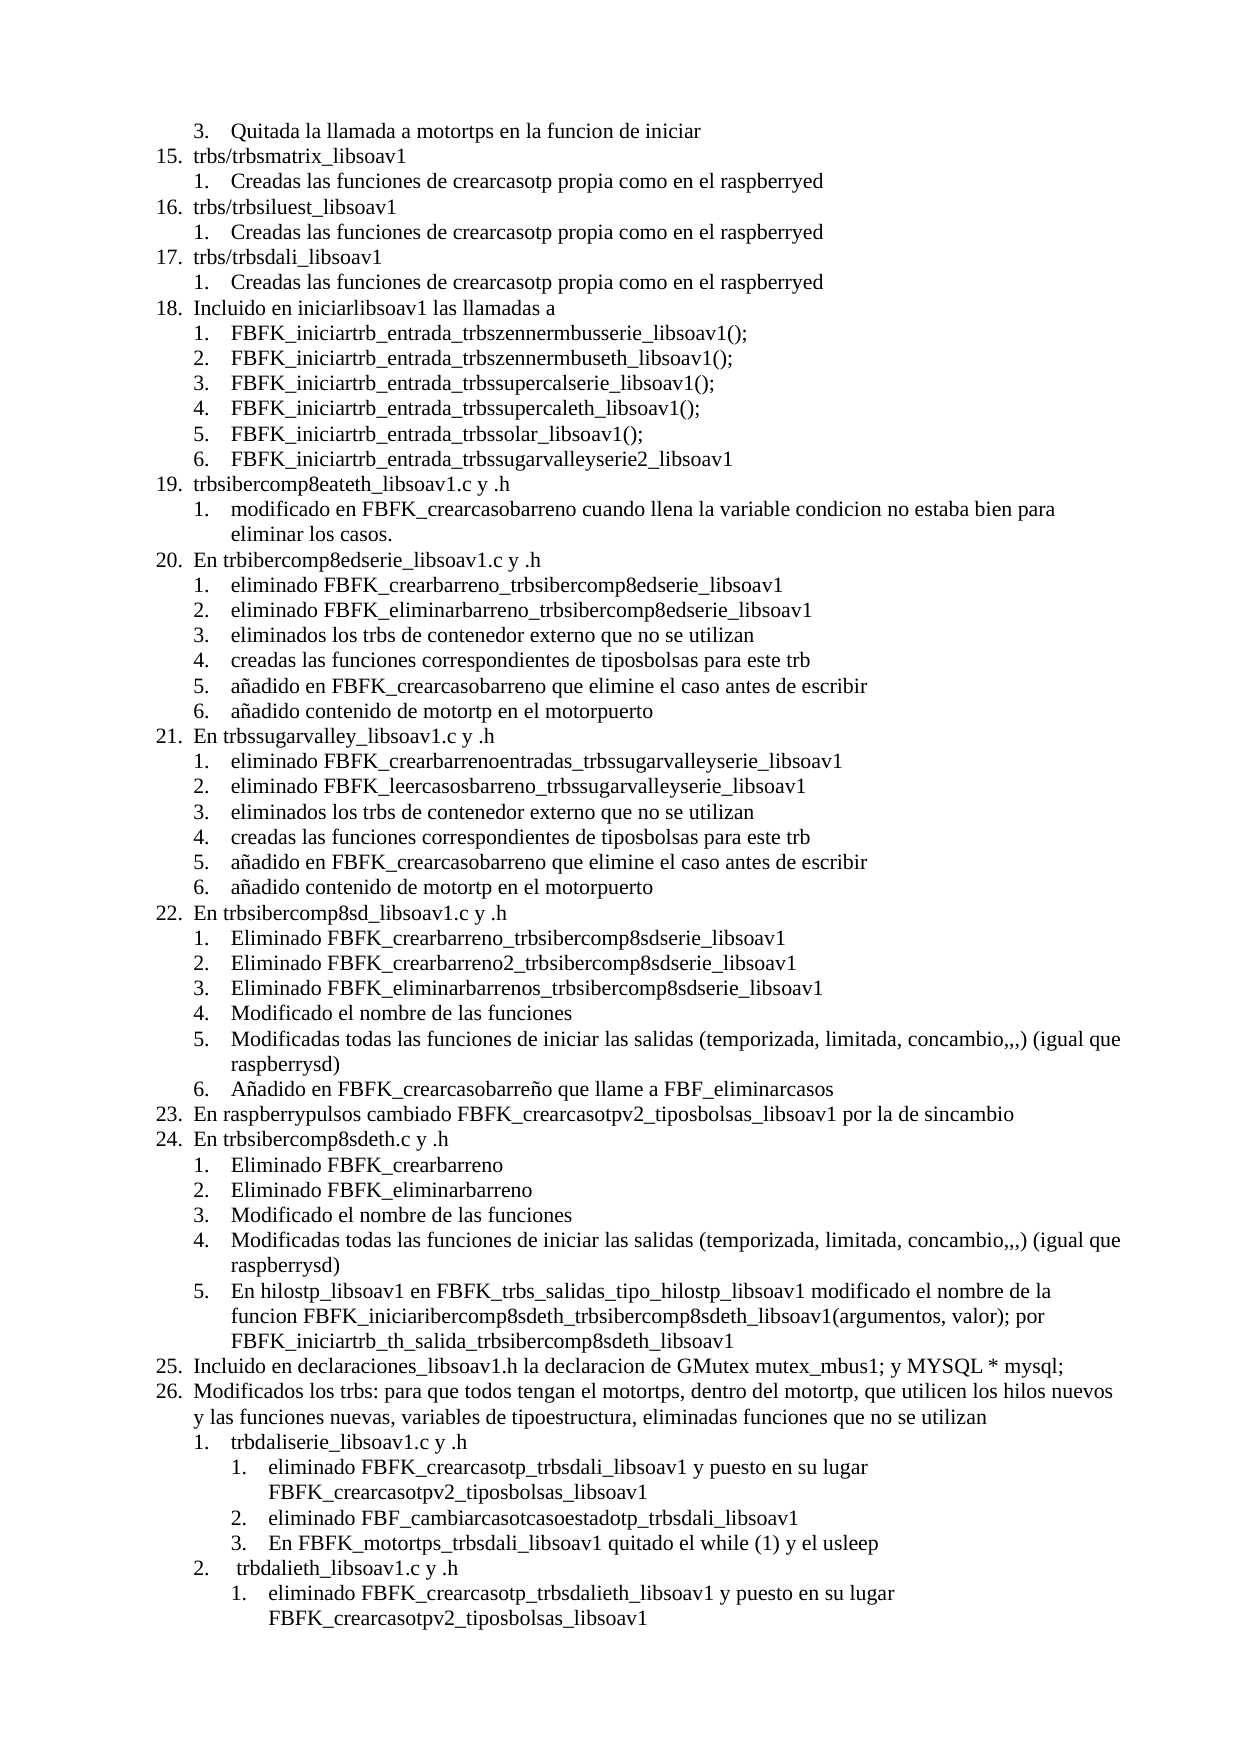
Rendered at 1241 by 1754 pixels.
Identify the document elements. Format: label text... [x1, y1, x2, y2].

list eliminados los trbs de contenedor externo que no se utilizan [193, 799, 1122, 824]
list trbsibercomp8eateth_libsoav1.c y .h [156, 471, 1122, 496]
list En trbibercomp8edserie_libsoav1.c y .h [156, 547, 1122, 572]
list trbdaliserie_libsoav1.c y .h [193, 1429, 1122, 1454]
list En raspberrypulsos cambiado FBFK_crearcasotpv2_tiposbolsas_libsoav1 por la de sincambio [156, 1101, 1122, 1126]
list añadido contenido de motortp en el motorpuerto [193, 874, 1122, 899]
list Modificado el nombre de las funciones [193, 1000, 1122, 1026]
list eliminados los trbs de contenedor externo que no se utilizan [193, 622, 1122, 647]
list Incluido en declaraciones_libsoav1.h la declaracion de GMutex mutex_mbus1; y MYSQL * mysql; [156, 1353, 1122, 1378]
list Eliminado FBFK_crearbarreno [193, 1152, 1122, 1177]
list En hilostp_libsoav1 en FBFK_trbs_salidas_tipo_hilostp_libsoav1 modificado el nombre de la funcion FBFK_iniciaribercomp8sdeth_trbsibercomp8sdeth_libsoav1(argumentos, valor); por FBFK_iniciartrb_th_salida_trbsibercomp8sdeth_libsoav1 [193, 1278, 1122, 1353]
list creadas las funciones correspondientes de tiposbolsas para este trb [193, 824, 1122, 849]
list Modificadas todas las funciones de iniciar las salidas (temporizada, limitada, concambio,,,) (igual que raspberrysd) [193, 1227, 1122, 1278]
list trbs/trbsiluest_libsoav1 [156, 194, 1122, 219]
list trbs/trbsdali_libsoav1 [156, 244, 1122, 269]
list FBFK_iniciartrb_entrada_trbssolar_libsoav1(); [193, 421, 1122, 446]
list eliminado FBFK_leercasosbarreno_trbssugarvalleyserie_libsoav1 [193, 773, 1122, 799]
list eliminado FBFK_crearbarreno_trbsibercomp8edserie_libsoav1 [193, 572, 1122, 597]
list trbdalieth_libsoav1.c y .h [193, 1555, 1122, 1580]
list Incluido en iniciarlibsoav1 las llamadas a [156, 294, 1122, 320]
list Creadas las funciones de crearcasotp propia como en el raspberryed [193, 269, 1122, 294]
list FBFK_iniciartrb_entrada_trbssugarvalleyserie2_libsoav1 [193, 446, 1122, 471]
list FBFK_iniciartrb_entrada_trbszennermbuseth_libsoav1(); [193, 345, 1122, 370]
list Creadas las funciones de crearcasotp propia como en el raspberryed [193, 219, 1122, 244]
list Quitada la llamada a motortps en la funcion de iniciar [193, 118, 1122, 143]
list eliminado FBF_cambiarcasotcasoestadotp_trbsdali_libsoav1 [231, 1504, 1122, 1530]
list Eliminado FBFK_crearbarreno2_trbsibercomp8sdserie_libsoav1 [193, 950, 1122, 975]
list eliminado FBFK_crearcasotp_trbsdalieth_libsoav1 y puesto en su lugar FBFK_crearcasotpv2_tiposbolsas_libsoav1 [231, 1580, 1122, 1631]
list Eliminado FBFK_eliminarbarrenos_trbsibercomp8sdserie_libsoav1 [193, 975, 1122, 1000]
list Modificadas todas las funciones de iniciar las salidas (temporizada, limitada, concambio,,,) (igual que raspberrysd) [193, 1026, 1122, 1076]
list FBFK_iniciartrb_entrada_trbszennermbusserie_libsoav1(); [193, 320, 1122, 345]
list En FBFK_motortps_trbsdali_libsoav1 quitado el while (1) y el usleep [231, 1530, 1122, 1555]
list Creadas las funciones de crearcasotp propia como en el raspberryed [193, 168, 1122, 194]
list Eliminado FBFK_eliminarbarreno [193, 1177, 1122, 1202]
list creadas las funciones correspondientes de tiposbolsas para este trb [193, 647, 1122, 673]
list añadido en FBFK_crearcasobarreno que elimine el caso antes de escribir [193, 673, 1122, 698]
list añadido contenido de motortp en el motorpuerto [193, 698, 1122, 723]
list trbs/trbsmatrix_libsoav1 [156, 143, 1122, 168]
list En trbsibercomp8sdeth.c y .h [156, 1126, 1122, 1152]
list Modificados los trbs: para que todos tengan el motortps, dentro del motortp, que utilicen los hilos nuevos y las funciones nuevas, variables de tipoestructura, eliminadas funciones que no se utilizan [156, 1378, 1122, 1429]
list FBFK_iniciartrb_entrada_trbssupercalserie_libsoav1(); [193, 370, 1122, 395]
list FBFK_iniciartrb_entrada_trbssupercaleth_libsoav1(); [193, 395, 1122, 421]
list eliminado FBFK_crearcasotp_trbsdali_libsoav1 y puesto en su lugar FBFK_crearcasotpv2_tiposbolsas_libsoav1 [231, 1454, 1122, 1504]
list eliminado FBFK_crearbarrenoentradas_trbssugarvalleyserie_libsoav1 [193, 748, 1122, 773]
list eliminado FBFK_eliminarbarreno_trbsibercomp8edserie_libsoav1 [193, 597, 1122, 622]
list modificado en FBFK_crearcasobarreno cuando llena la variable condicion no estaba bien para eliminar los casos. [193, 496, 1122, 547]
list Modificado el nombre de las funciones [193, 1202, 1122, 1227]
list Añadido en FBFK_crearcasobarreño que llame a FBF_eliminarcasos [193, 1076, 1122, 1101]
list añadido en FBFK_crearcasobarreno que elimine el caso antes de escribir [193, 849, 1122, 874]
list En trbssugarvalley_libsoav1.c y .h [156, 723, 1122, 748]
list Eliminado FBFK_crearbarreno_trbsibercomp8sdserie_libsoav1 [193, 925, 1122, 950]
list En trbsibercomp8sd_libsoav1.c y .h [156, 899, 1122, 925]
